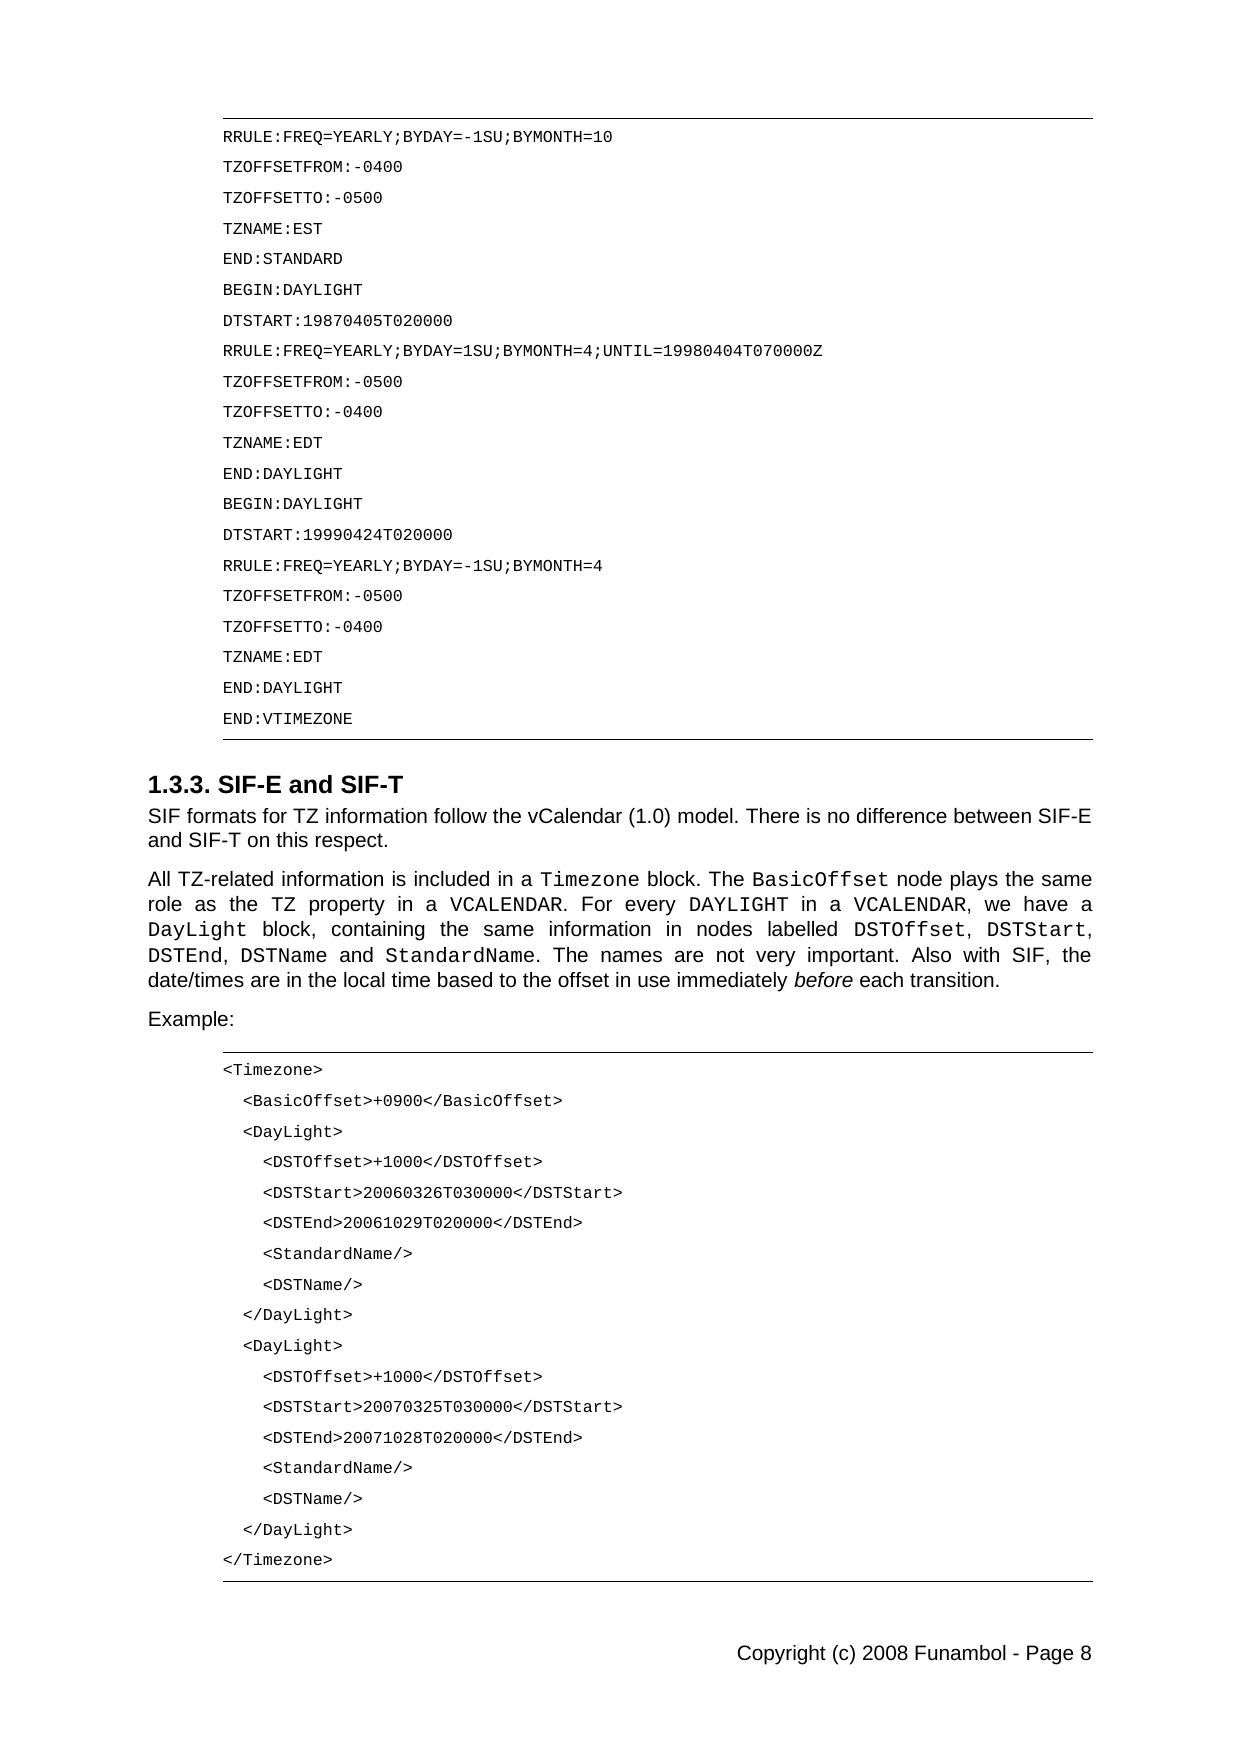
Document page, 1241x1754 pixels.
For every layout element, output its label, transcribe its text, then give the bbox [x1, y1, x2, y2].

text END:VTIMEZONE [223, 700, 1093, 739]
text </DayLight> [223, 1297, 1093, 1326]
text <DSTOffset>+1000</DSTOffset> [223, 1358, 1093, 1387]
text TZOFFSETFROM:-0500 [223, 363, 1093, 392]
text <BasicOffset>+0900</BasicOffset> [223, 1082, 1093, 1111]
text TZOFFSETTO:-0400 [223, 608, 1093, 637]
text <DSTName/> [223, 1266, 1093, 1295]
text <DayLight> [223, 1327, 1093, 1356]
text TZNAME:EDT [223, 639, 1093, 668]
text <DSTOffset>+1000</DSTOffset> [223, 1144, 1093, 1173]
text <DSTEnd>20061029T020000</DSTEnd> [223, 1205, 1093, 1234]
text <DSTEnd>20071028T020000</DSTEnd> [223, 1419, 1093, 1448]
text BEGIN:DAYLIGHT [223, 486, 1093, 515]
text DTSTART:19870405T020000 [223, 302, 1093, 331]
text <DSTStart>20070325T030000</DSTStart> [223, 1389, 1093, 1418]
text <DSTName/> [223, 1481, 1093, 1509]
text All TZ-related information is included in a Timezone block. The BasicOffset node plays the same role as the TZ property in a VCALENDAR. For every DAYLIGHT in a VCALENDAR, we have a DayLight block, containing the same information in nodes labelled DSTOffset, DSTStart, DSTEnd, DSTName and StandardName. The names are not very important. Also with SIF, the date/times are in the local time based to the offset in use immediately before each transition. [148, 867, 1093, 992]
text RRULE:FREQ=YEARLY;BYDAY=-1SU;BYMONTH=4 [223, 547, 1093, 576]
text DTSTART:19990424T020000 [223, 516, 1093, 545]
text <DSTStart>20060326T030000</DSTStart> [223, 1174, 1093, 1203]
text SIF formats for TZ information follow the vCalendar (1.0) model. There is no difference between SIF-E and SIF-T on this respect. [148, 805, 1093, 852]
text <DayLight> [223, 1113, 1093, 1142]
text END:DAYLIGHT [223, 669, 1093, 698]
text <Timezone> [223, 1053, 1093, 1081]
text </Timezone> [223, 1542, 1093, 1581]
text TZNAME:EDT [223, 424, 1093, 453]
text RRULE:FREQ=YEARLY;BYDAY=1SU;BYMONTH=4;UNTIL=19980404T070000Z [223, 332, 1093, 362]
subtitle SIF-E and SIF-T [148, 771, 1093, 799]
text </DayLight> [223, 1511, 1093, 1540]
text RRULE:FREQ=YEARLY;BYDAY=-1SU;BYMONTH=10 [223, 119, 1093, 147]
text TZOFFSETFROM:-0500 [223, 577, 1093, 607]
text TZNAME:EST [223, 210, 1093, 239]
text TZOFFSETTO:-0500 [223, 179, 1093, 208]
text TZOFFSETFROM:-0400 [223, 149, 1093, 178]
text <StandardName/> [223, 1236, 1093, 1264]
text END:DAYLIGHT [223, 455, 1093, 484]
text TZOFFSETTO:-0400 [223, 394, 1093, 423]
text END:STANDARD [223, 241, 1093, 270]
text BEGIN:DAYLIGHT [223, 271, 1093, 300]
text <StandardName/> [223, 1450, 1093, 1479]
text Example: [148, 1007, 1093, 1031]
